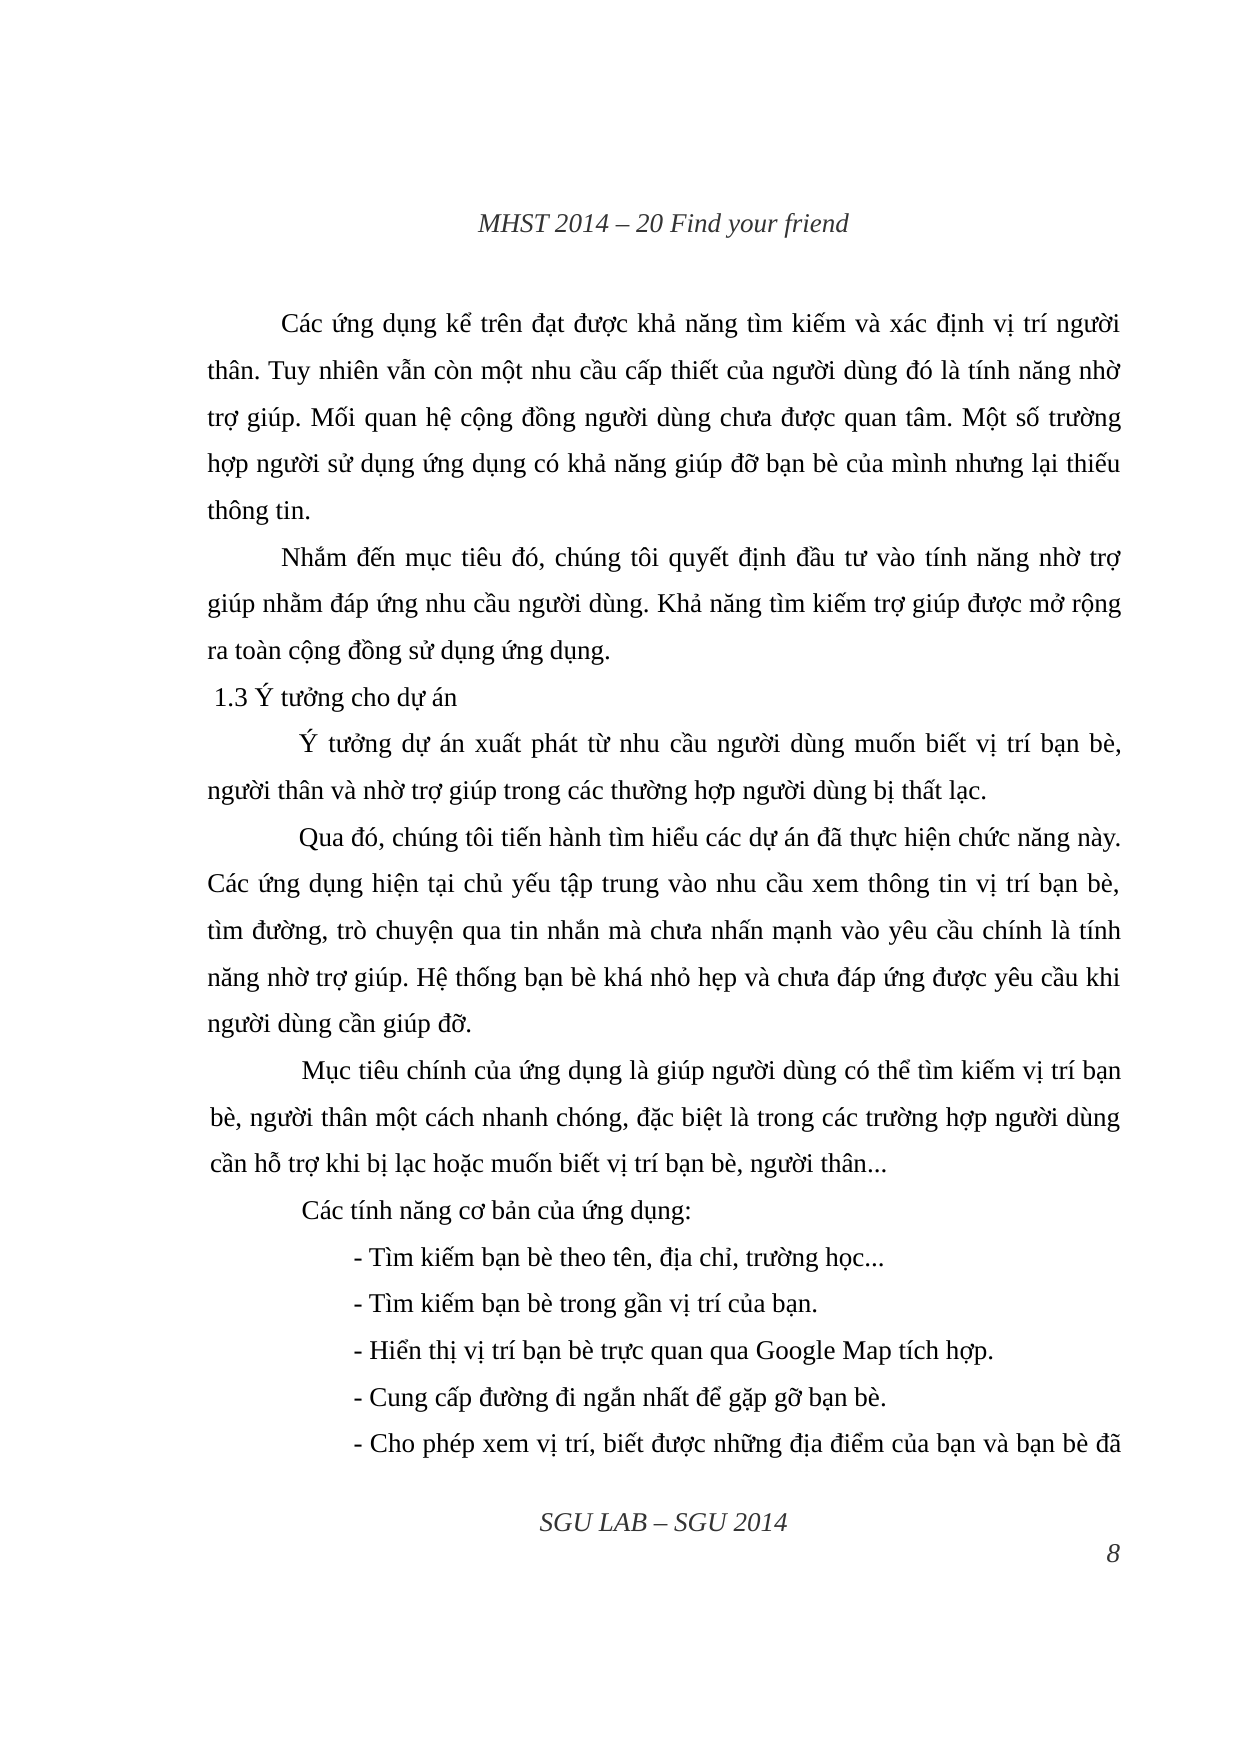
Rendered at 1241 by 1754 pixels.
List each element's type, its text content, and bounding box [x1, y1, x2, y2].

text Nhắm đến mục tiêu đó, chúng tôi quyết định đầu tư vào tính năng nhờ trợ giúp nhằm đáp ứng nhu cầu người dùng. Khả năng tìm kiếm trợ giúp được mở rộng ra toàn cộng đồng sử dụng ứng dụng. [207, 541, 1122, 665]
list Ý tưởng dự án xuất phát từ nhu cầu người dùng muốn biết vị trí bạn bè, người thân và nhờ trợ giúp trong các thường hợp người dùng bị thất lạc. [169, 727, 1122, 805]
text - Hiển thị vị trí bạn bè trực quan qua Google Map tích hợp. [353, 1334, 1122, 1365]
text - Tìm kiếm bạn bè theo tên, địa chỉ, trường học... [353, 1241, 1122, 1272]
text - Cung cấp đường đi ngắn nhất để gặp gỡ bạn bè. [353, 1381, 1122, 1412]
text Các ứng dụng kể trên đạt được khả năng tìm kiếm và xác định vị trí người thân. Tuy nhiên vẫn còn một nhu cầu cấp thiết của người dùng đó là tính năng nhờ trợ giúp. Mối quan hệ cộng đồng người dùng chưa được quan tâm. Một số trường hợp người sử dụng ứng dụng có khả năng giúp đỡ bạn bè của mình nhưng lại thiếu thông tin. [207, 307, 1122, 525]
text Các tính năng cơ bản của ứng dụng: [206, 1194, 1122, 1225]
text - Cho phép xem vị trí, biết được những địa điểm của bạn và bạn bè đã [353, 1427, 1122, 1459]
text Mục tiêu chính của ứng dụng là giúp người dùng có thể tìm kiếm vị trí bạn bè, người thân một cách nhanh chóng, đặc biệt là trong các trường hợp người dùng cần hỗ trợ khi bị lạc hoặc muốn biết vị trí bạn bè, người thân... [206, 1054, 1122, 1179]
list Qua đó, chúng tôi tiến hành tìm hiểu các dự án đã thực hiện chức năng này. Các ứng dụng hiện tại chủ yếu tập trung vào nhu cầu xem thông tin vị trí bạn bè, tìm đường, trò chuyện qua tin nhắn mà chưa nhấn mạnh vào yêu cầu chính là tính năng nhờ trợ giúp. Hệ thống bạn bè khá nhỏ hẹp và chưa đáp ứng được yêu cầu khi người dùng cần giúp đỡ. [169, 821, 1122, 1039]
subtitle Ý tưởng cho dự án [207, 681, 1122, 712]
text - Tìm kiếm bạn bè trong gần vị trí của bạn. [353, 1287, 1122, 1319]
